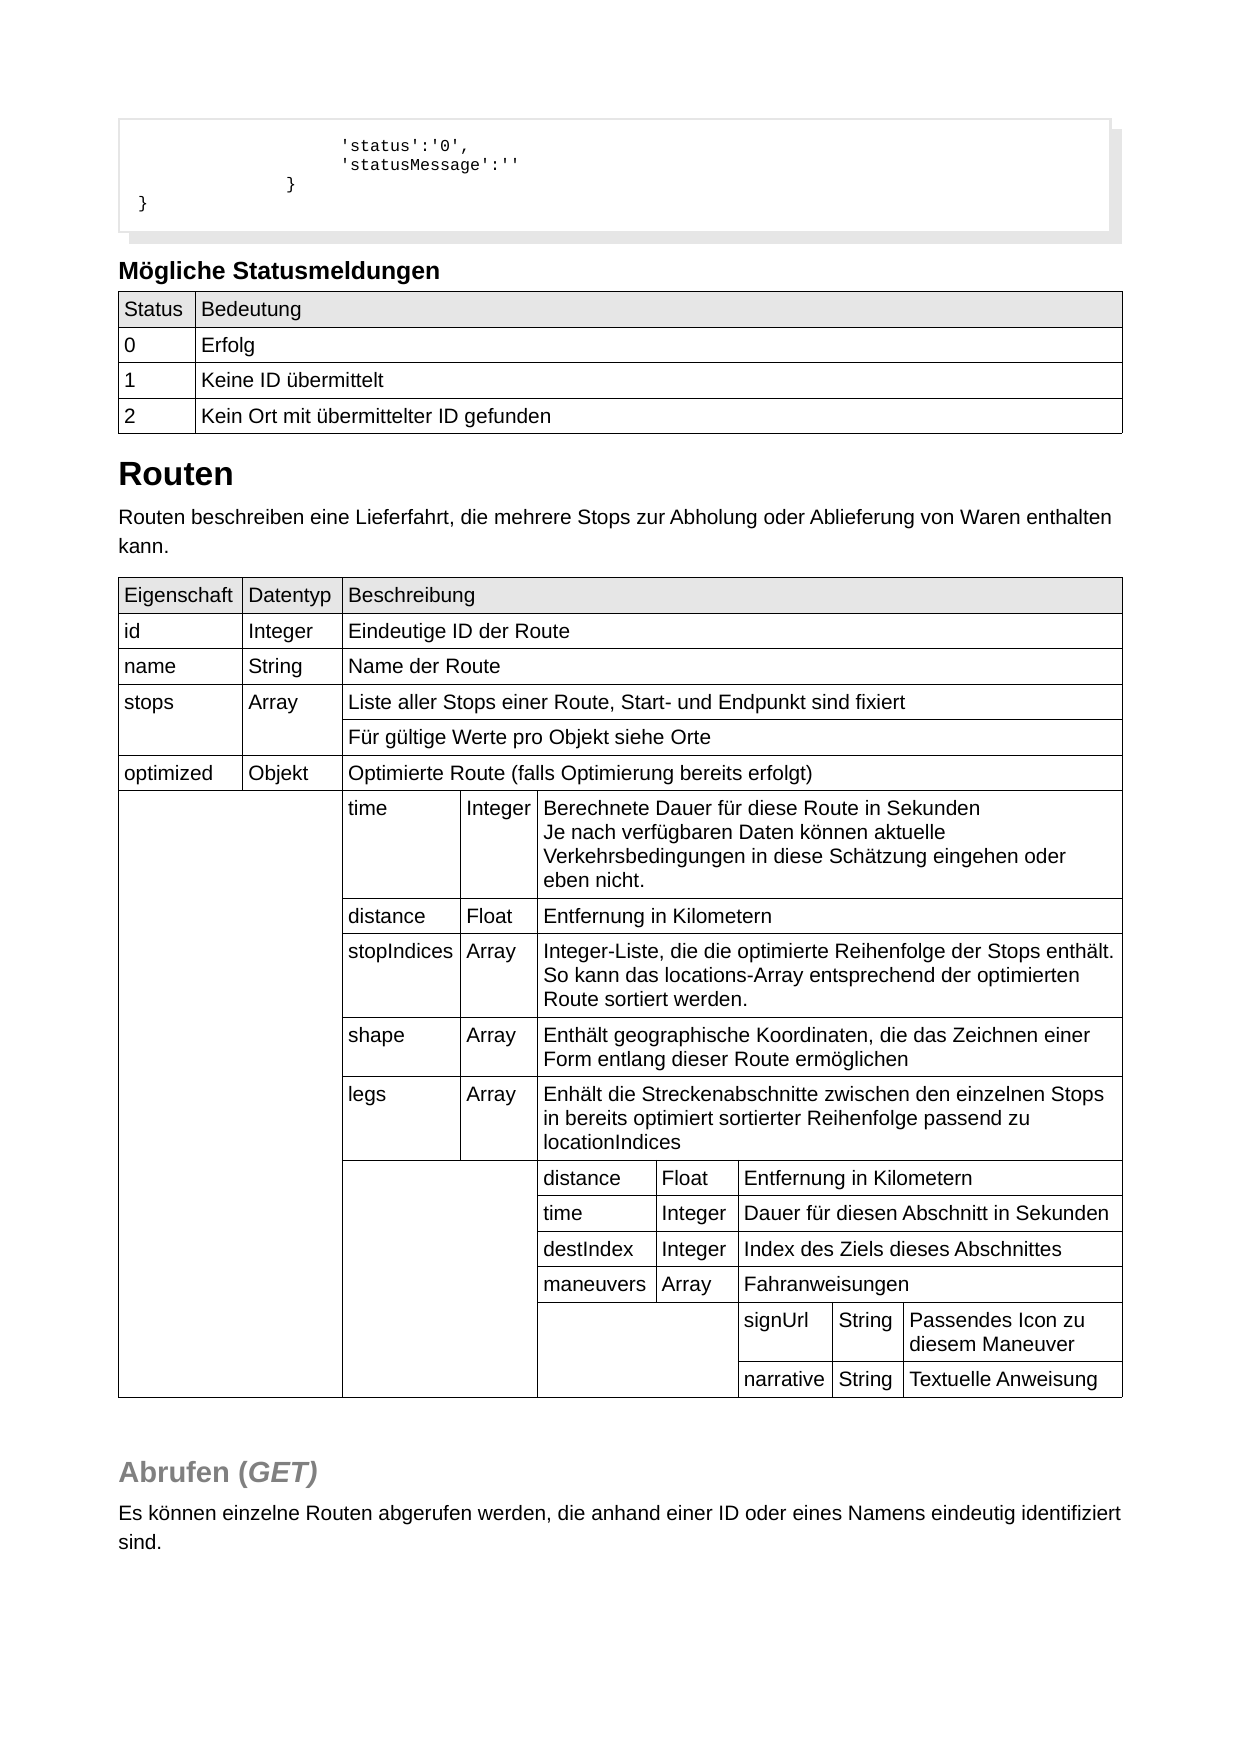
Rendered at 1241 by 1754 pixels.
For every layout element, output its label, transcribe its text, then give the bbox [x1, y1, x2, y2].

table_cell Eindeutige ID der Route [343, 614, 1122, 648]
table_cell Float [461, 899, 537, 933]
table_cell Entfernung in Kilometern [739, 1161, 1122, 1195]
table_header Status [119, 292, 195, 327]
table_cell Fahranweisungen [739, 1267, 1122, 1302]
table_cell 0 [119, 328, 195, 362]
table_cell Enthält geographische Koordinaten, die das Zeichnen einer Form entlang dieser Route ermöglichen [538, 1018, 1122, 1076]
text 'statusMessage':'' [120, 137, 1109, 156]
table_cell Berechnete Dauer für diese Route in Sekunden Je nach verfügbaren Daten können aktuelle Verkehrsbedingungen in diese Schätzung eingehen oder eben nicht. [538, 791, 1122, 898]
table_cell Liste aller Stops einer Route, Start- und Endpunkt sind fixiert [343, 685, 1122, 719]
subtitle Mögliche Statusmeldungen [118, 256, 1122, 285]
table_cell signUrl [739, 1303, 832, 1361]
table_cell optimized [119, 756, 242, 790]
table_cell [538, 1303, 738, 1397]
table_cell Integer [243, 614, 342, 648]
text } [120, 175, 1109, 231]
table_cell Index des Ziels dieses Abschnittes [739, 1232, 1122, 1266]
table_cell Array [461, 1077, 537, 1160]
table_cell Keine ID übermittelt [196, 363, 1122, 398]
table_cell shape [343, 1018, 460, 1076]
text Routen beschreiben eine Lieferfahrt, die mehrere Stops zur Abholung oder Ablieferung von Waren enthalten kann. [118, 505, 1122, 558]
table_cell Kein Ort mit übermittelter ID gefunden [196, 399, 1122, 433]
table_cell String [833, 1303, 903, 1361]
table_cell Enhält die Streckenabschnitte zwischen den einzelnen Stops in bereits optimiert sortierter Reihenfolge passend zu locationIndices [538, 1077, 1122, 1160]
subtitle Abrufen (GET) [118, 1455, 1122, 1488]
table_cell time [538, 1196, 656, 1231]
table_cell Float [657, 1161, 738, 1195]
table_cell Integer-Liste, die die optimierte Reihenfolge der Stops enthält. So kann das locations-Array entsprechend der optimierten Route sortiert werden. [538, 934, 1122, 1017]
text Es können einzelne Routen abgerufen werden, die anhand einer ID oder eines Namens eindeutig identifiziert sind. [118, 1501, 1122, 1553]
table_cell Objekt [243, 756, 342, 790]
table_cell stops [119, 685, 242, 755]
table_cell Name der Route [343, 649, 1122, 684]
table_cell 2 [119, 399, 195, 433]
table_cell destIndex [538, 1232, 656, 1266]
table_cell maneuvers [538, 1267, 656, 1302]
table_cell String [243, 649, 342, 684]
table_cell name [119, 649, 242, 684]
table_cell String [833, 1362, 903, 1397]
table_cell stopIndices [343, 934, 460, 1017]
table_cell [343, 1161, 537, 1397]
table_cell legs [343, 1077, 460, 1160]
table_cell Integer [657, 1196, 738, 1231]
table_cell Array [657, 1267, 738, 1302]
table_cell Für gültige Werte pro Objekt siehe Orte [343, 720, 1122, 755]
table_cell [119, 791, 342, 1397]
table_cell 1 [119, 363, 195, 398]
table_cell Textuelle Anweisung [904, 1362, 1122, 1397]
table_header Beschreibung [343, 578, 1122, 613]
table_cell Dauer für diesen Abschnitt in Sekunden [739, 1196, 1122, 1231]
table_header Bedeutung [196, 292, 1122, 327]
table_cell id [119, 614, 242, 648]
table_cell Array [461, 1018, 537, 1076]
table_cell distance [538, 1161, 656, 1195]
table_cell Passendes Icon zu diesem Maneuver [904, 1303, 1122, 1361]
table_cell Erfolg [196, 328, 1122, 362]
table_cell Array [243, 685, 342, 755]
table_header Eigenschaft [119, 578, 242, 613]
subtitle Routen [118, 454, 1122, 493]
table_cell Entfernung in Kilometern [538, 899, 1122, 933]
table_cell Integer [461, 791, 537, 898]
table_cell Optimierte Route (falls Optimierung bereits erfolgt) [343, 756, 1122, 790]
text 'status':'0', [120, 120, 1109, 137]
table_cell narrative [739, 1362, 832, 1397]
table_cell Integer [657, 1232, 738, 1266]
text } [120, 156, 1109, 175]
table_cell Array [461, 934, 537, 1017]
table_cell time [343, 791, 460, 898]
table_header Datentyp [243, 578, 342, 613]
table_cell distance [343, 899, 460, 933]
